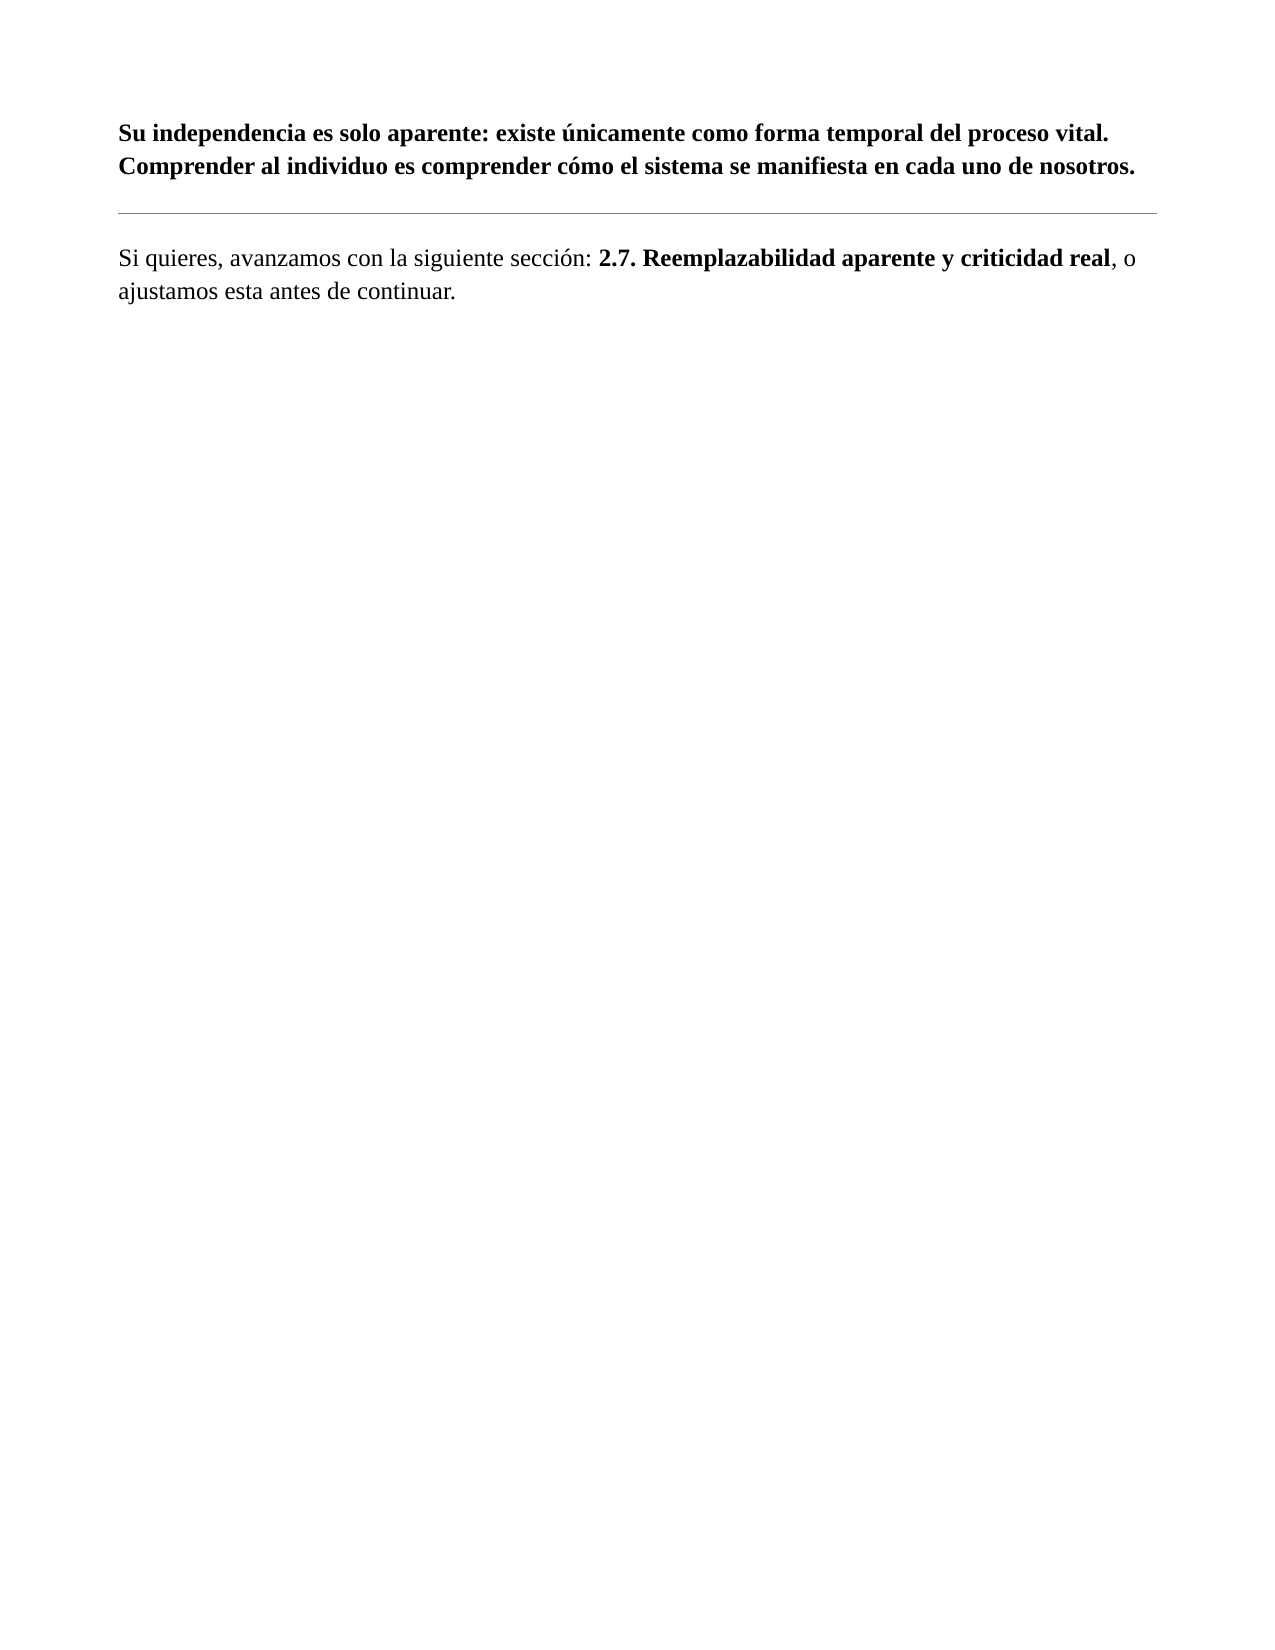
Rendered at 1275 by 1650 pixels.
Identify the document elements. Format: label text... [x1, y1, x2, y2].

text Su independencia es solo aparente: existe únicamente como forma temporal del proceso vital. Comprender al individuo es comprender cómo el sistema se manifiesta en cada uno de nosotros. [118, 118, 1157, 180]
text Si quieres, avanzamos con la siguiente sección: 2.7. Reemplazabilidad aparente y criticidad real, o ajustamos esta antes de continuar. [118, 243, 1157, 305]
